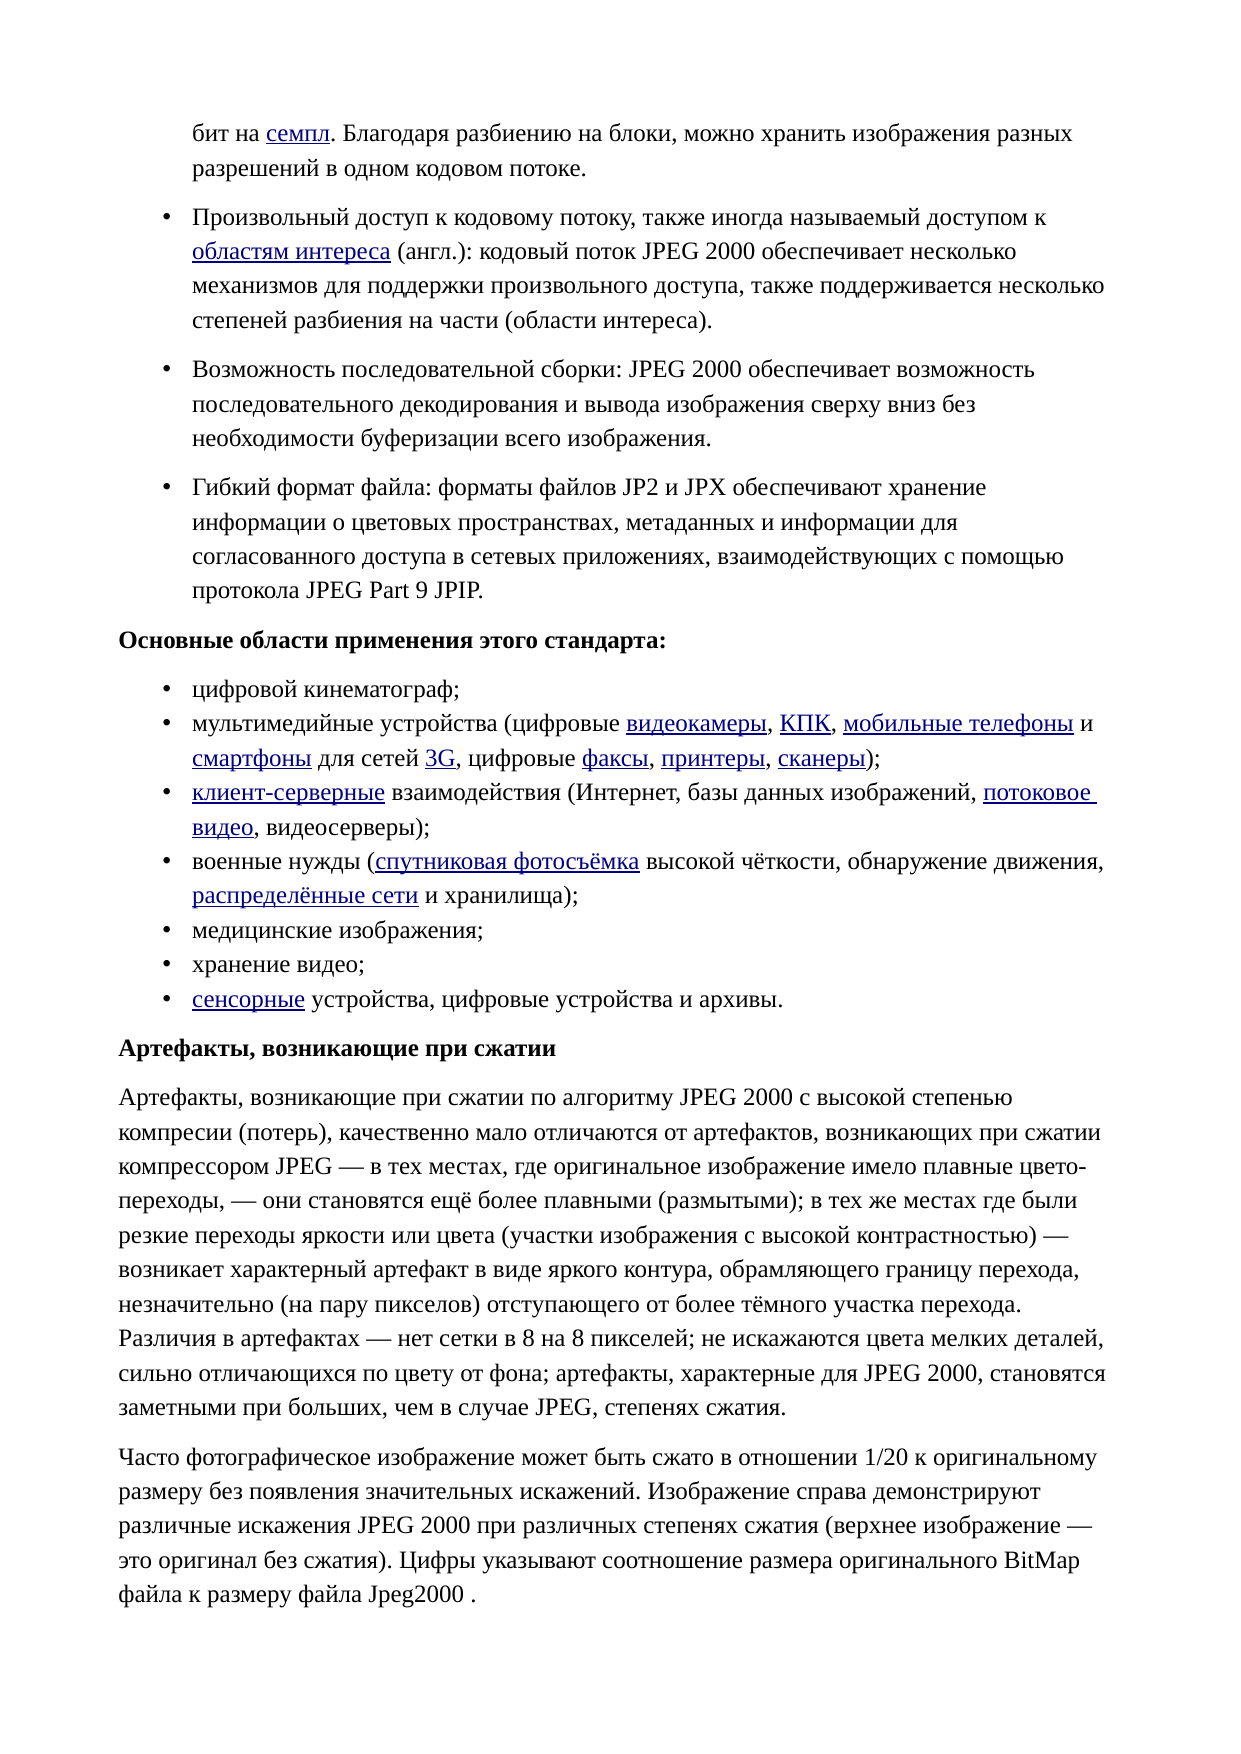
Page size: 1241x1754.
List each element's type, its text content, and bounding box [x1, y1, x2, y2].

list военные нужды (спутниковая фотосъёмка высокой чёткости, обнаружение движения, распределённые сети и хранилища); [162, 846, 1122, 909]
list медицинские изображения; [162, 915, 1122, 944]
list хранение видео; [162, 949, 1122, 978]
list бит на семпл. Благодаря разбиению на блоки, можно хранить изображения разных разрешений в одном кодовом потоке. [162, 118, 1122, 181]
list сенсорные устройства, цифровые устройства и архивы. [162, 984, 1122, 1013]
text Артефакты, возникающие при сжатии по алгоритму JPEG 2000 с высокой степенью компресии (потерь), качественно мало отличаются от артефактов, возникающих при сжатии компрессором JPEG — в тех местах, где оригинальное изображение имело плавные цвето-переходы, — они становятся ещё более плавными (размытыми); в тех же местах где были резкие переходы яркости или цвета (участки изображения с высокой контрастностью) — возникает характерный артефакт в виде яркого контура, обрамляющего границу перехода, незначительно (на пару пикселов) отступающего от более тёмного участка перехода. Различия в артефактах — нет сетки в 8 на 8 пикселей; не искажаются цвета мелких деталей, сильно отличающихся по цвету от фона; артефакты, характерные для JPEG 2000, становятся заметными при больших, чем в случае JPEG, степенях сжатия. [118, 1082, 1122, 1421]
list Гибкий формат файла: форматы файлов JP2 и JPX обеспечивают хранение информации о цветовых пространствах, метаданных и информации для согласованного доступа в сетевых приложениях, взаимодействующих с помощью протокола JPEG Part 9 JPIP. [162, 472, 1122, 604]
list мультимедийные устройства (цифровые видеокамеры, КПК, мобильные телефоны и смартфоны для сетей 3G, цифровые факсы, принтеры, сканеры); [162, 708, 1122, 771]
list клиент-серверные взаимодействия (Интернет, базы данных изображений, потоковое видео, видеосерверы); [162, 777, 1122, 840]
text Часто фотографическое изображение может быть сжато в отношении 1/20 к оригинальному размеру без появления значительных искажений. Изображение справа демонстрируют различные искажения JPEG 2000 при различных степенях сжатия (верхнее изображение — это оригинал без сжатия). Цифры указывают соотношение размера оригинального BitMap файла к размеру файла Jpeg2000 . [118, 1442, 1122, 1608]
list Произвольный доступ к кодовому потоку, также иногда называемый доступом к областям интереса (англ.): кодовый поток JPEG 2000 обеспечивает несколько механизмов для поддержки произвольного доступа, также поддерживается несколько степеней разбиения на части (области интереса). [162, 202, 1122, 334]
list Возможность последовательной сборки: JPEG 2000 обеспечивает возможность последовательного декодирования и вывода изображения сверху вниз без необходимости буферизации всего изображения. [162, 354, 1122, 452]
list цифровой кинематограф; [162, 674, 1122, 702]
text Основные области применения этого стандарта: [118, 625, 1122, 653]
text Артефакты, возникающие при сжатии [118, 1033, 1122, 1062]
